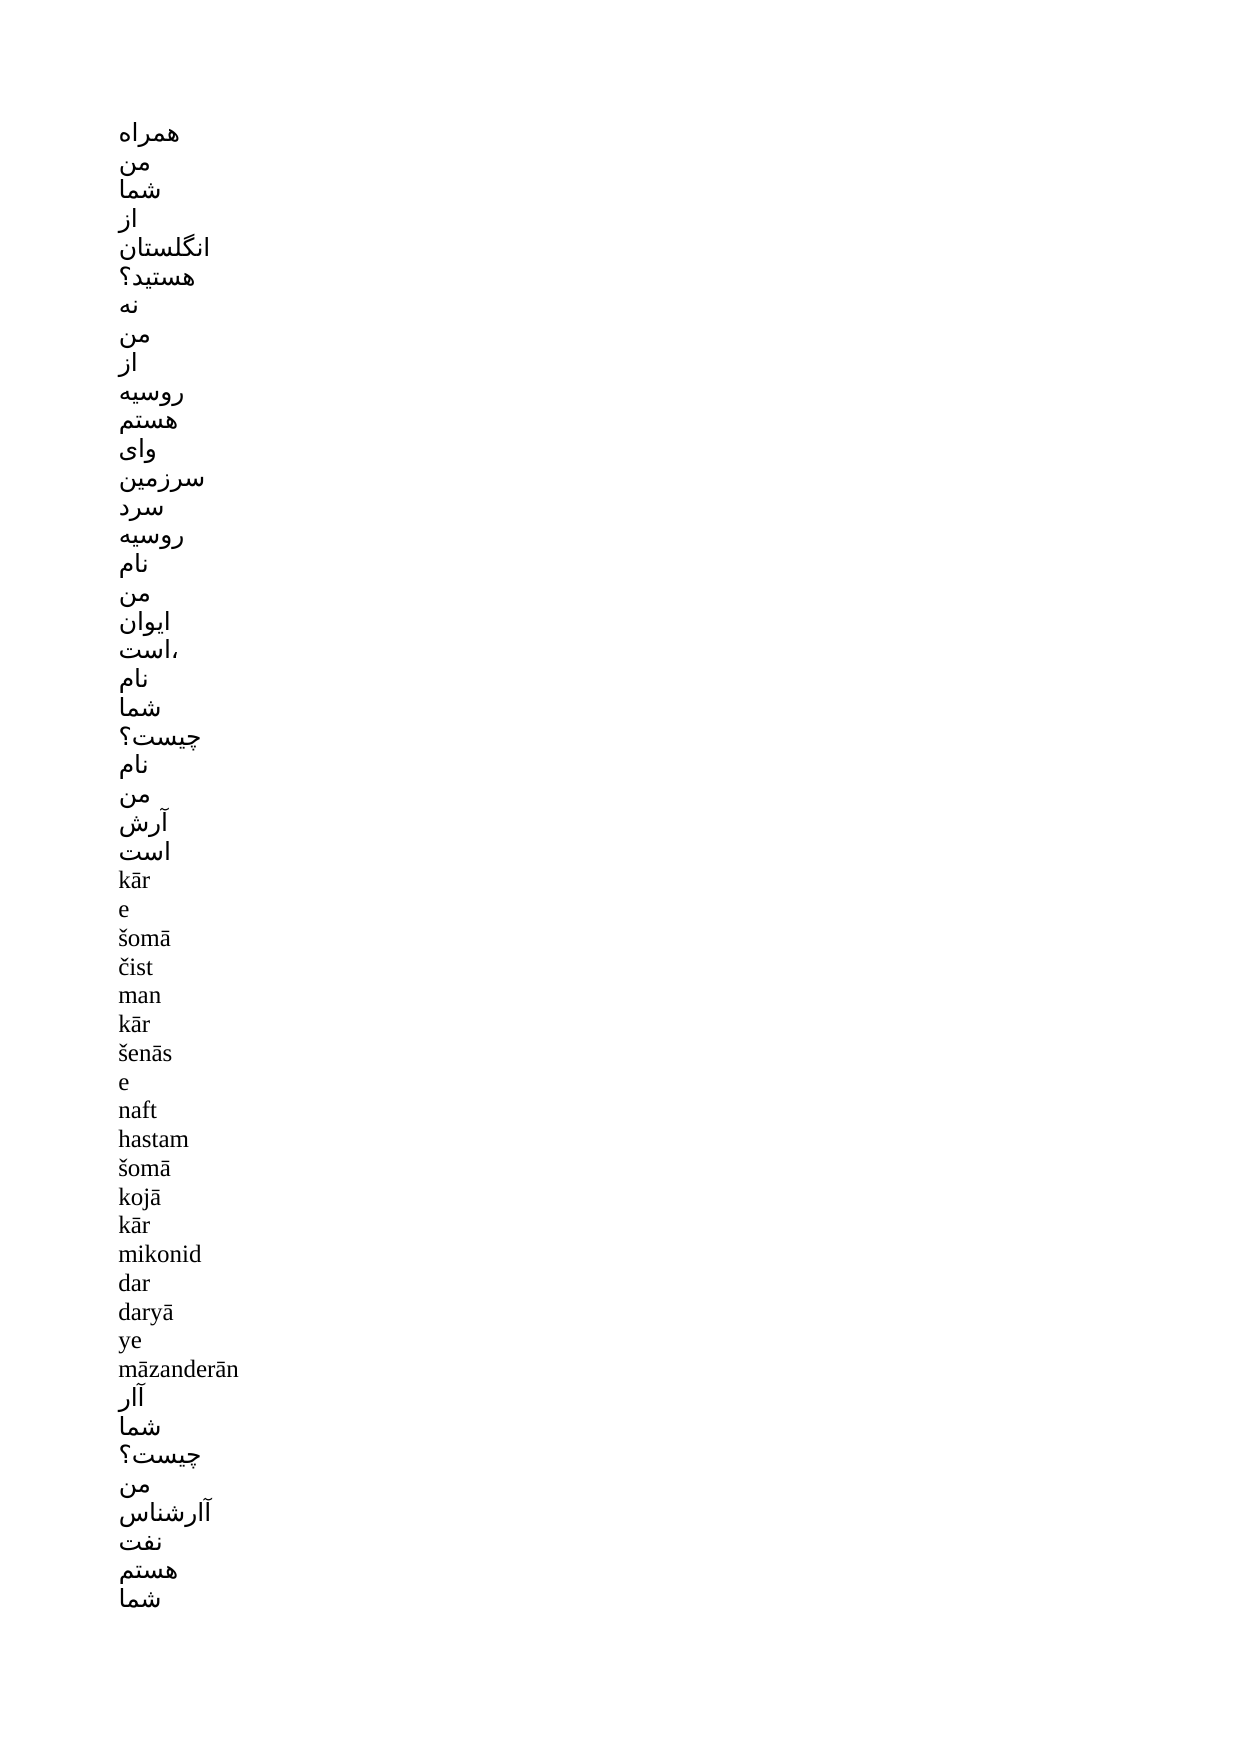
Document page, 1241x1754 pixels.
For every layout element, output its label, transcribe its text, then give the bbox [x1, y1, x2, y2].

text dar [118, 1268, 1122, 1297]
text من‬ [118, 147, 1122, 176]
text من [118, 779, 1122, 808]
text انگلستان [118, 233, 1122, 262]
text kār [118, 1211, 1122, 1239]
text ‫شما [118, 1584, 1122, 1613]
text māzanderān [118, 1354, 1122, 1383]
text روسيه [118, 377, 1122, 406]
text ‫نام [118, 751, 1122, 779]
text ‫آار [118, 1383, 1122, 1412]
text هستم‬ [118, 1556, 1122, 1584]
text همراه [118, 118, 1122, 147]
text ‫نام [118, 549, 1122, 578]
text e [118, 894, 1122, 923]
text هستيد؟‬ [118, 262, 1122, 291]
text ‫نه [118, 291, 1122, 319]
text آارشناس [118, 1498, 1122, 1527]
text از [118, 204, 1122, 233]
text هستم‬ [118, 406, 1122, 434]
text سرد‬ [118, 492, 1122, 521]
text چيست؟‬ [118, 722, 1122, 751]
text ‫شما [118, 693, 1122, 722]
text ایوان [118, 607, 1122, 636]
text نام‬ [118, 664, 1122, 693]
text daryā [118, 1297, 1122, 1326]
text ‫من [118, 1469, 1122, 1498]
text چيست؟‬ [118, 1441, 1122, 1469]
text naft [118, 1096, 1122, 1124]
text čist [118, 952, 1122, 981]
text kār [118, 1009, 1122, 1038]
text شما [118, 1412, 1122, 1441]
text از [118, 348, 1122, 377]
text kojā [118, 1182, 1122, 1211]
text šomā [118, 923, 1122, 952]
text šomā [118, 1153, 1122, 1182]
text نفت [118, 1527, 1122, 1556]
text šenās [118, 1038, 1122, 1067]
text hastam [118, 1124, 1122, 1153]
text آرش [118, 808, 1122, 837]
text است، [118, 636, 1122, 664]
text ‫روسيه‬ [118, 521, 1122, 549]
text ‫شما [118, 176, 1122, 204]
text ‫واى [118, 434, 1122, 463]
text e [118, 1067, 1122, 1096]
text است‬ [118, 837, 1122, 866]
text من [118, 319, 1122, 348]
text سرزمين [118, 463, 1122, 492]
text kār [118, 866, 1122, 894]
text man [118, 981, 1122, 1009]
text ye [118, 1326, 1122, 1354]
text mikonid [118, 1239, 1122, 1268]
text من [118, 578, 1122, 607]
